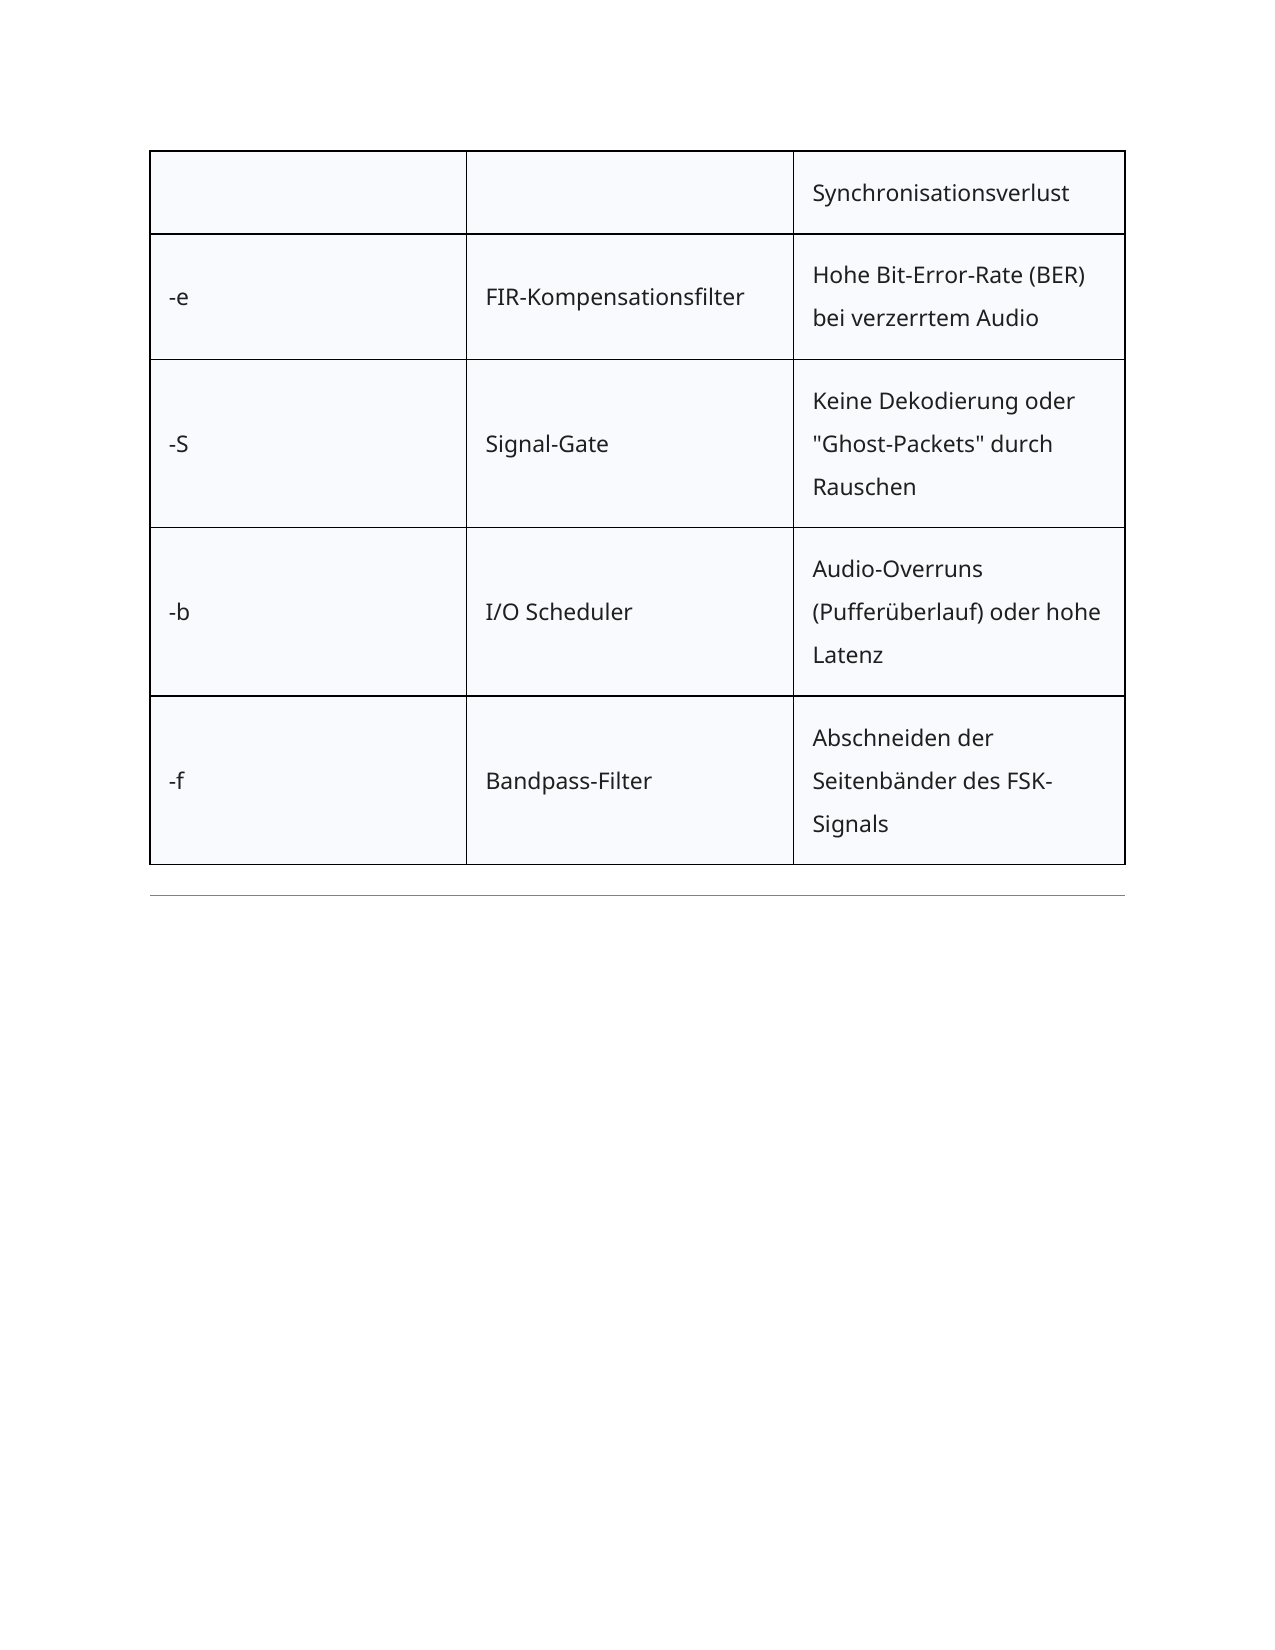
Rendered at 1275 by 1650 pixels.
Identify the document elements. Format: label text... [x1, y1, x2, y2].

table_cell [151, 152, 466, 233]
table_cell Audio-Overruns (Pufferüberlauf) oder hohe Latenz [794, 528, 1124, 695]
table_cell Keine Dekodierung oder "Ghost-Packets" durch Rauschen [794, 360, 1124, 527]
table_cell FIR-Kompensationsfilter [467, 235, 793, 358]
table_cell -b [151, 528, 466, 695]
table_cell -f [151, 697, 466, 864]
table_cell -S [151, 360, 466, 527]
table_cell Hohe Bit-Error-Rate (BER) bei verzerrtem Audio [794, 235, 1124, 358]
table_cell I/O Scheduler [467, 528, 793, 695]
table_cell Synchronisationsverlust [794, 152, 1124, 233]
table_cell -e [151, 235, 466, 358]
table_cell Bandpass-Filter [467, 697, 793, 864]
table_cell Abschneiden der Seitenbänder des FSK-Signals [794, 697, 1124, 864]
table_cell [467, 152, 793, 233]
table_cell Signal-Gate [467, 360, 793, 527]
